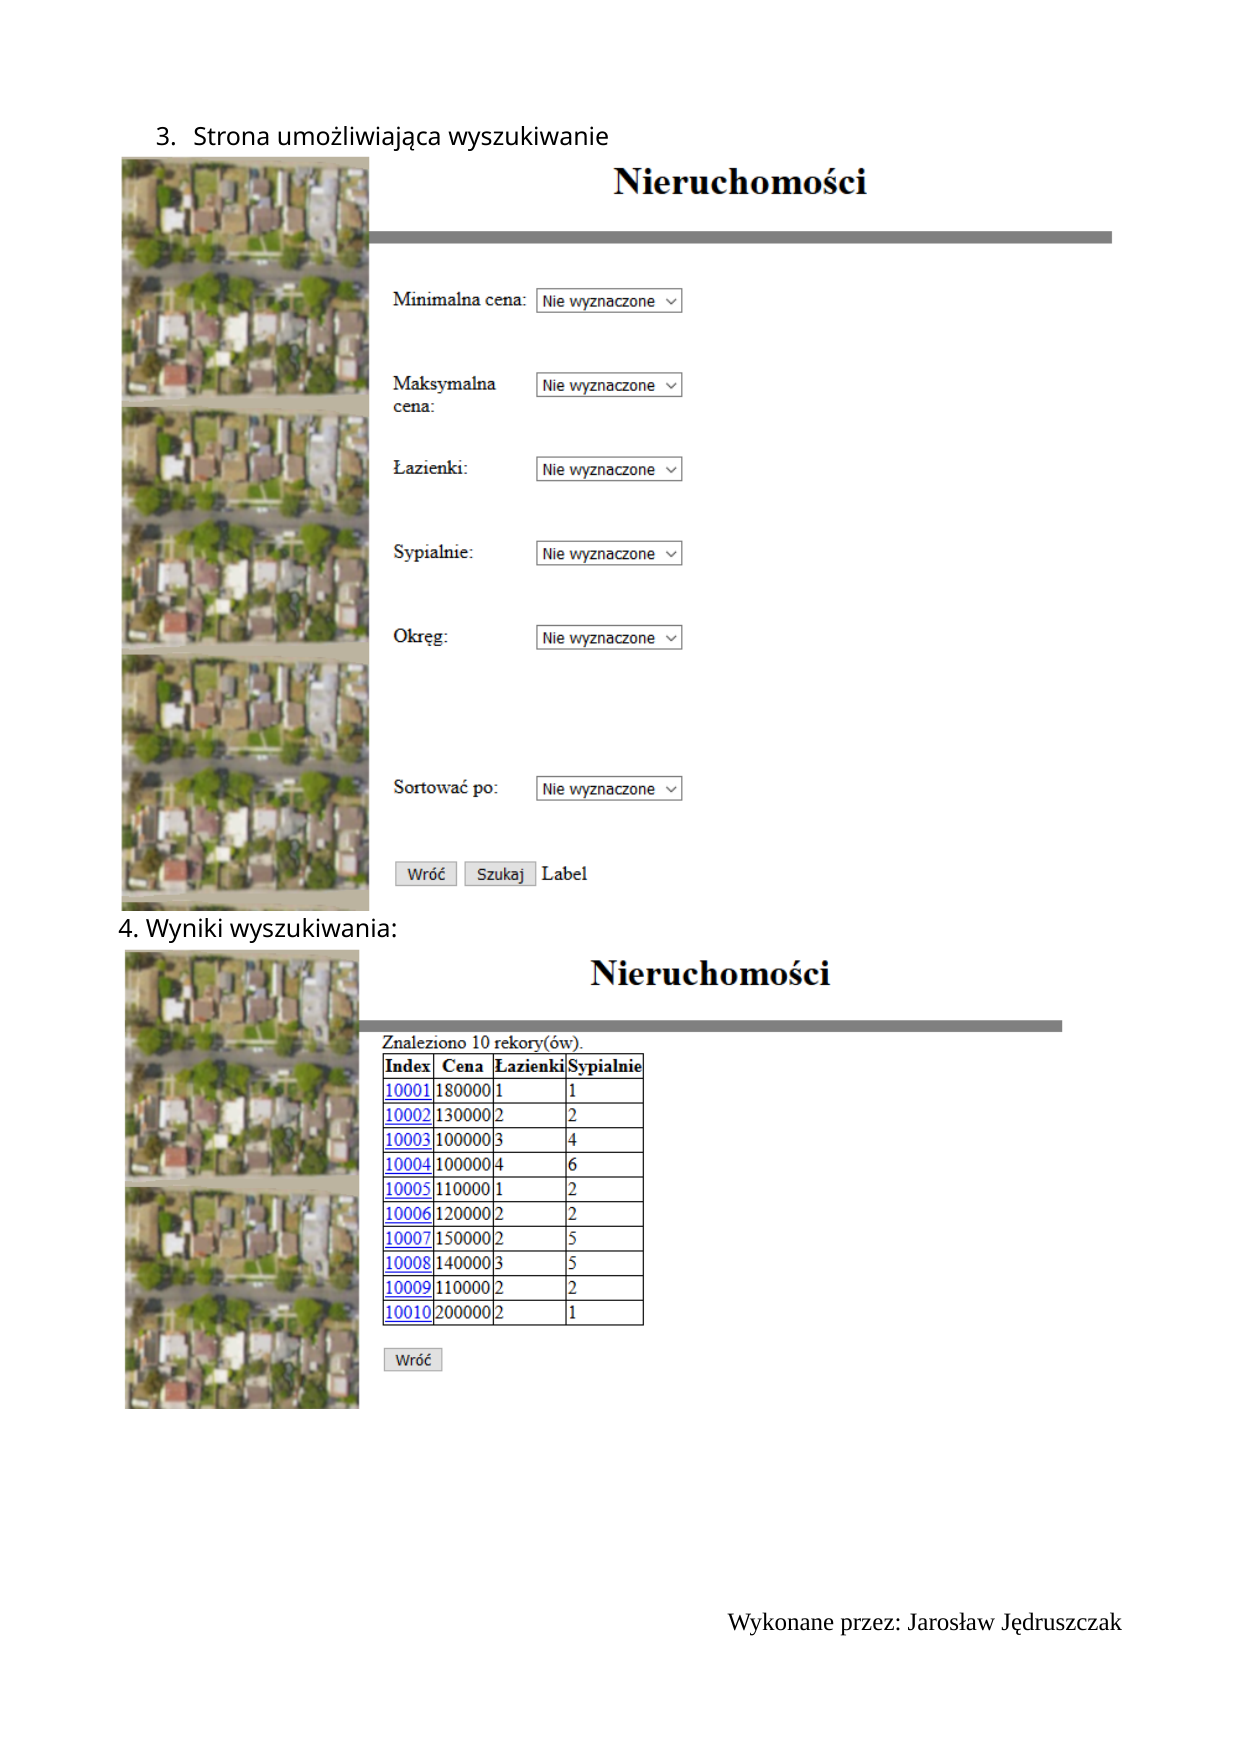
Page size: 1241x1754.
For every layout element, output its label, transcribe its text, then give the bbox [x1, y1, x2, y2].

list Strona umożliwiająca wyszukiwanie [156, 118, 1122, 152]
text 4. Wyniki wyszukiwania: [118, 911, 1122, 945]
picture [118, 152, 1122, 911]
picture [118, 945, 1122, 1409]
